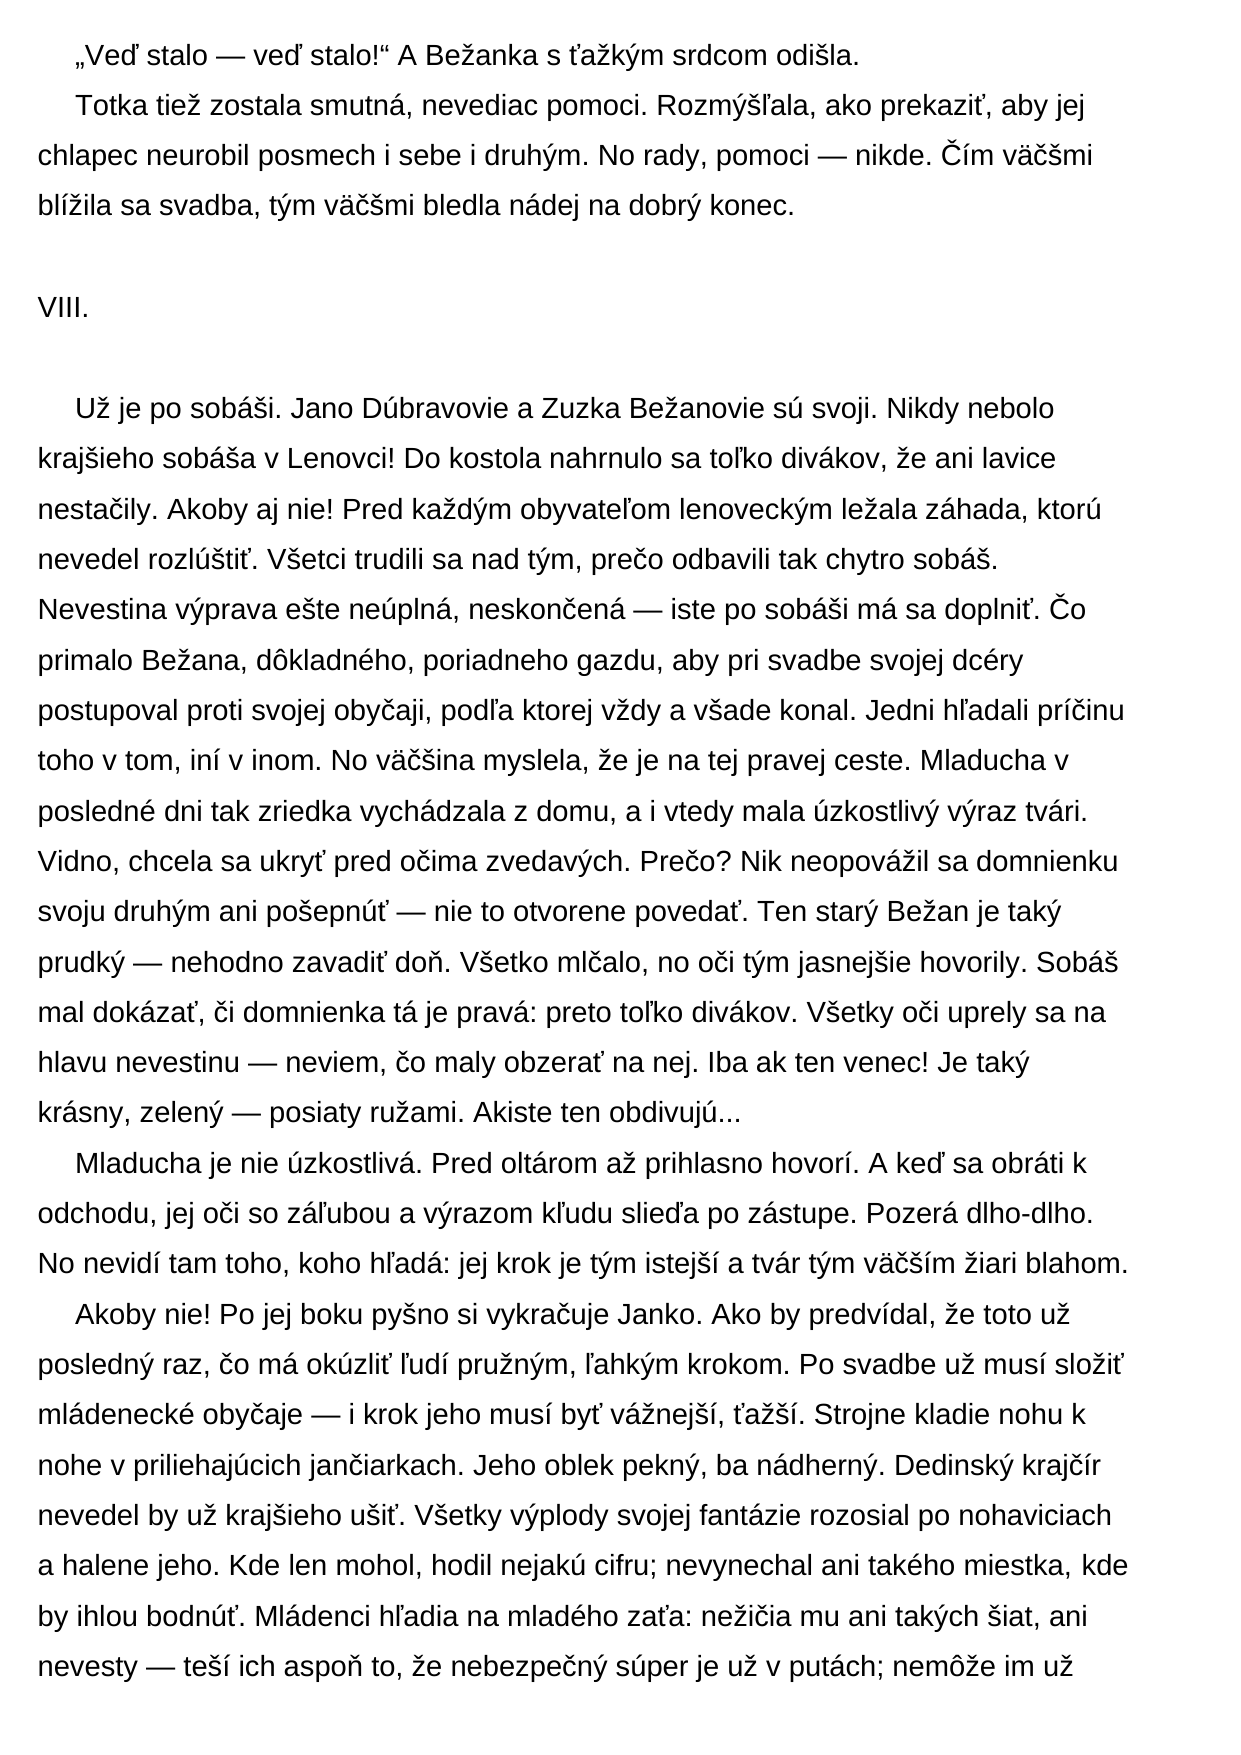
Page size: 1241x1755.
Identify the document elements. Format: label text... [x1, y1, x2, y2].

text Už je po sobáši. Jano Dúbravovie a Zuzka Bežanovie sú svoji. Nikdy nebolo krajšieho sobáša v Lenovci! Do kostola nahrnulo sa toľko divákov, že ani lavice nestačily. Akoby aj nie! Pred každým obyvateľom lenoveckým ležala záhada, ktorú nevedel rozlúštiť. Všetci trudili sa nad tým, prečo odbavili tak chytro sobáš. Nevestina výprava ešte neúplná, neskončená — iste po sobáši má sa doplniť. Čo primalo Bežana, dôkladného, poriadneho gazdu, aby pri svadbe svojej dcéry postupoval proti svojej obyčaji, podľa ktorej vždy a všade konal. Jedni hľadali príčinu toho v tom, iní v inom. No väčšina myslela, že je na tej pravej ceste. Mladucha v posledné dni tak zriedka vychádzala z domu, a i vtedy mala úzkostlivý výraz tvári. Vidno, chcela sa ukryť pred očima zvedavých. Prečo? Nik neopovážil sa domnienku svoju druhým ani pošepnúť — nie to otvorene povedať. Ten starý Bežan je taký prudký — nehodno zavadiť doň. Všetko mlčalo, no oči tým jasnejšie hovorily. Sobáš mal dokázať, či domnienka tá je pravá: preto toľko divákov. Všetky oči uprely sa na hlavu nevestinu — neviem, čo maly obzerať na nej. Iba ak ten venec! Je taký krásny, zelený — posiaty ružami. Akiste ten obdivujú... [37, 391, 1130, 1129]
text VIII. [37, 290, 1130, 323]
text Totka tiež zostala smutná, nevediac pomoci. Rozmýšľala, ako prekaziť, aby jej chlapec neurobil posmech i sebe i druhým. No rady, pomoci — nikde. Čím väčšmi blížila sa svadba, tým väčšmi bledla nádej na dobrý konec. [37, 88, 1130, 222]
text Mladucha je nie úzkostlivá. Pred oltárom až prihlasno hovorí. A keď sa obráti k odchodu, jej oči so záľubou a výrazom kľudu slieďa po zástupe. Pozerá dlho-dlho. No nevidí tam toho, koho hľadá: jej krok je tým istejší a tvár tým väčším žiari blahom. [37, 1146, 1130, 1280]
text „Veď stalo — veď stalo!“ A Bežanka s ťažkým srdcom odišla. [37, 37, 1130, 71]
text Akoby nie! Po jej boku pyšno si vykračuje Janko. Ako by predvídal, že toto už posledný raz, čo má okúzliť ľudí pružným, ľahkým krokom. Po svadbe už musí složiť mládenecké obyčaje — i krok jeho musí byť vážnejší, ťažší. Strojne kladie nohu k nohe v priliehajúcich jančiarkach. Jeho oblek pekný, ba nádherný. Dedinský krajčír nevedel by už krajšieho ušiť. Všetky výplody svojej fantázie rozosial po nohaviciach a halene jeho. Kde len mohol, hodil nejakú cifru; nevynechal ani takého miestka, kde by ihlou bodnúť. Mládenci hľadia na mladého zaťa: nežičia mu ani takých šiat, ani nevesty — teší ich aspoň to, že nebezpečný súper je už v putách; nemôže im už [37, 1297, 1130, 1682]
